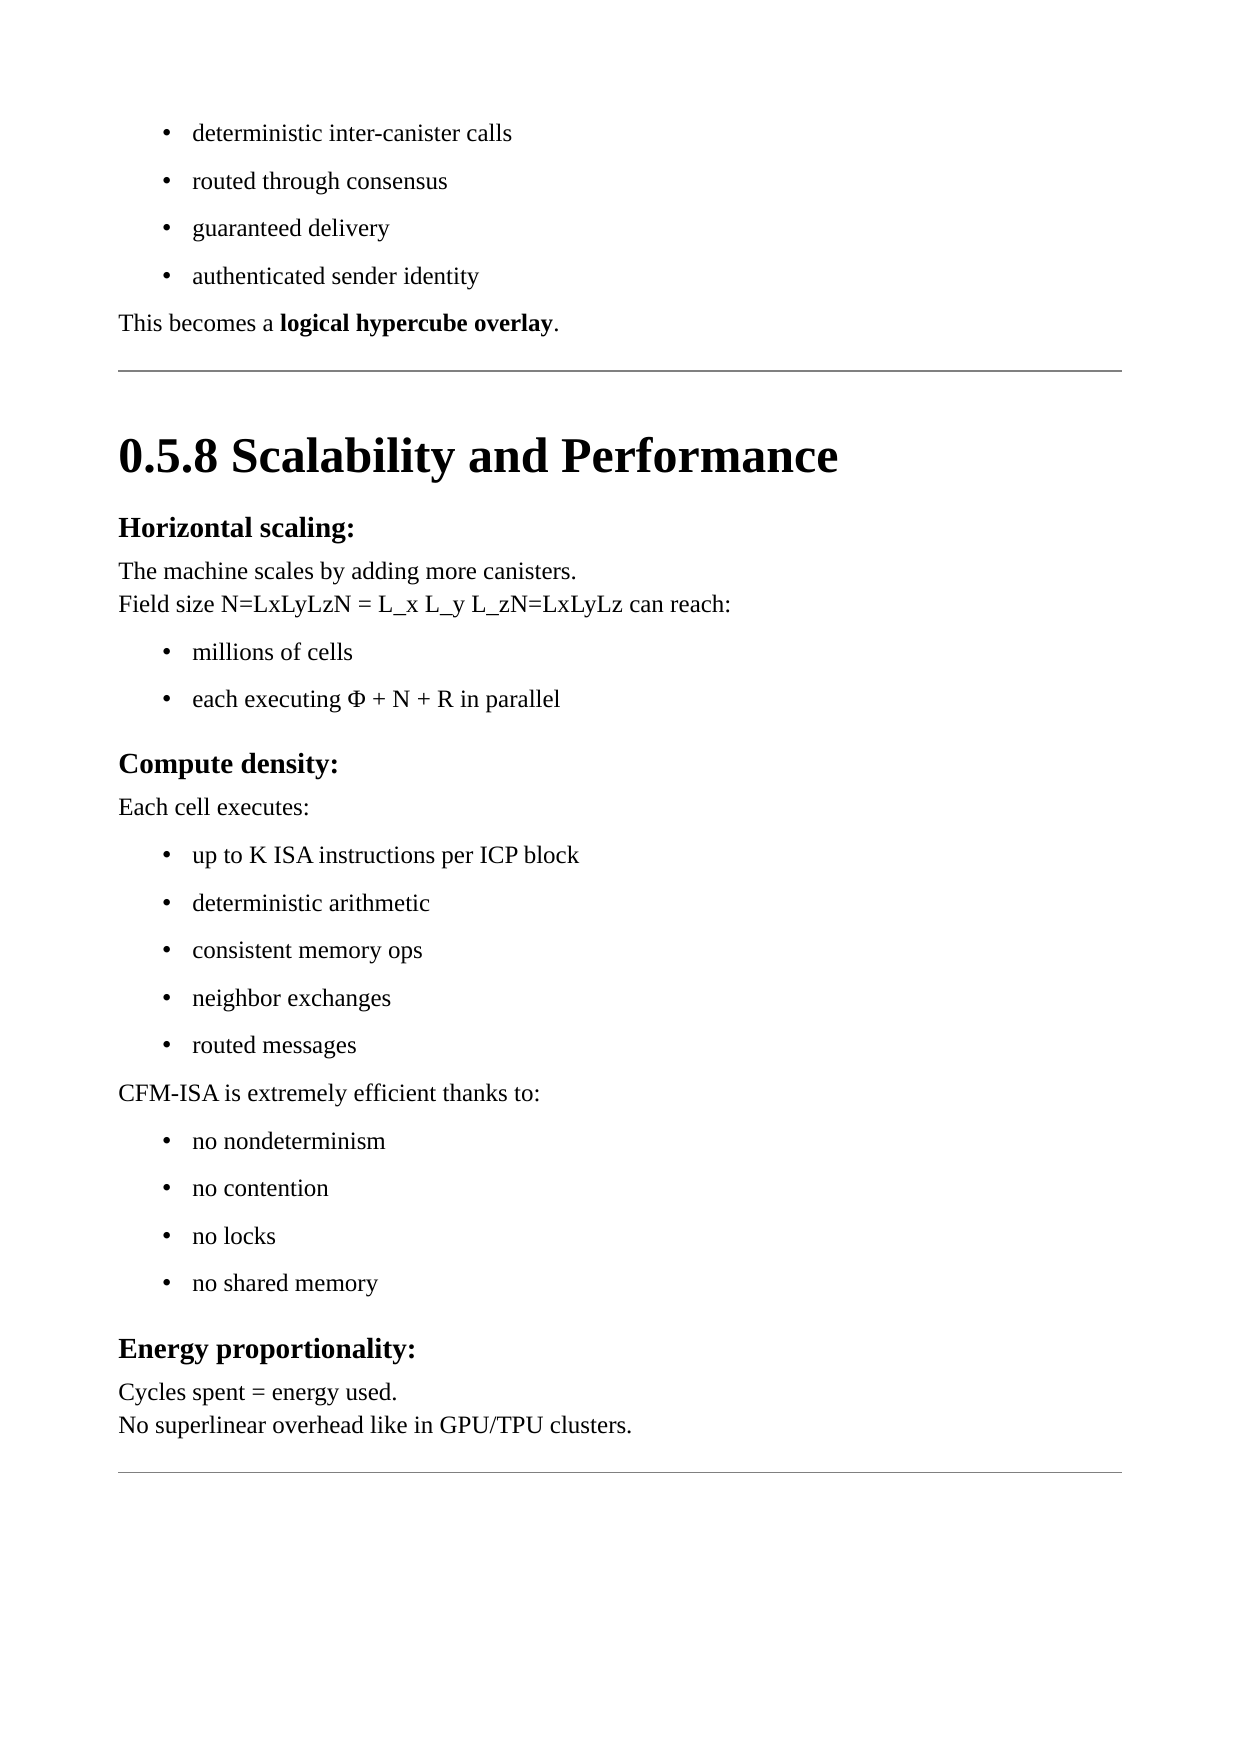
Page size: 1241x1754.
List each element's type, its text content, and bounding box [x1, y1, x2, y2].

list deterministic inter-canister calls [162, 118, 1122, 147]
list each executing Φ + N + R in parallel [162, 684, 1122, 713]
text Cycles spent = energy used. No superlinear overhead like in GPU/TPU clusters. [118, 1377, 1122, 1438]
text CFM-ISA is extremely efficient thanks to: [118, 1078, 1122, 1107]
list no shared memory [162, 1268, 1122, 1297]
list no contention [162, 1173, 1122, 1202]
subtitle Horizontal scaling: [118, 510, 1122, 543]
text The machine scales by adding more canisters. Field size N=LxLyLzN = L_x L_y L_zN=Lx​Ly​Lz​ can reach: [118, 556, 1122, 618]
subtitle Compute density: [118, 746, 1122, 780]
text This becomes a logical hypercube overlay. [118, 308, 1122, 337]
list up to K ISA instructions per ICP block [162, 840, 1122, 869]
list guaranteed delivery [162, 213, 1122, 242]
list millions of cells [162, 637, 1122, 665]
list no locks [162, 1221, 1122, 1250]
list authenticated sender identity [162, 261, 1122, 290]
list routed through consensus [162, 166, 1122, 194]
list neighbor exchanges [162, 983, 1122, 1012]
subtitle 0.5.8 Scalability and Performance [118, 425, 1122, 483]
list routed messages [162, 1031, 1122, 1059]
list deterministic arithmetic [162, 888, 1122, 916]
text Each cell executes: [118, 792, 1122, 821]
subtitle Energy proportionality: [118, 1331, 1122, 1364]
list no nondeterminism [162, 1126, 1122, 1154]
list consistent memory ops [162, 935, 1122, 964]
